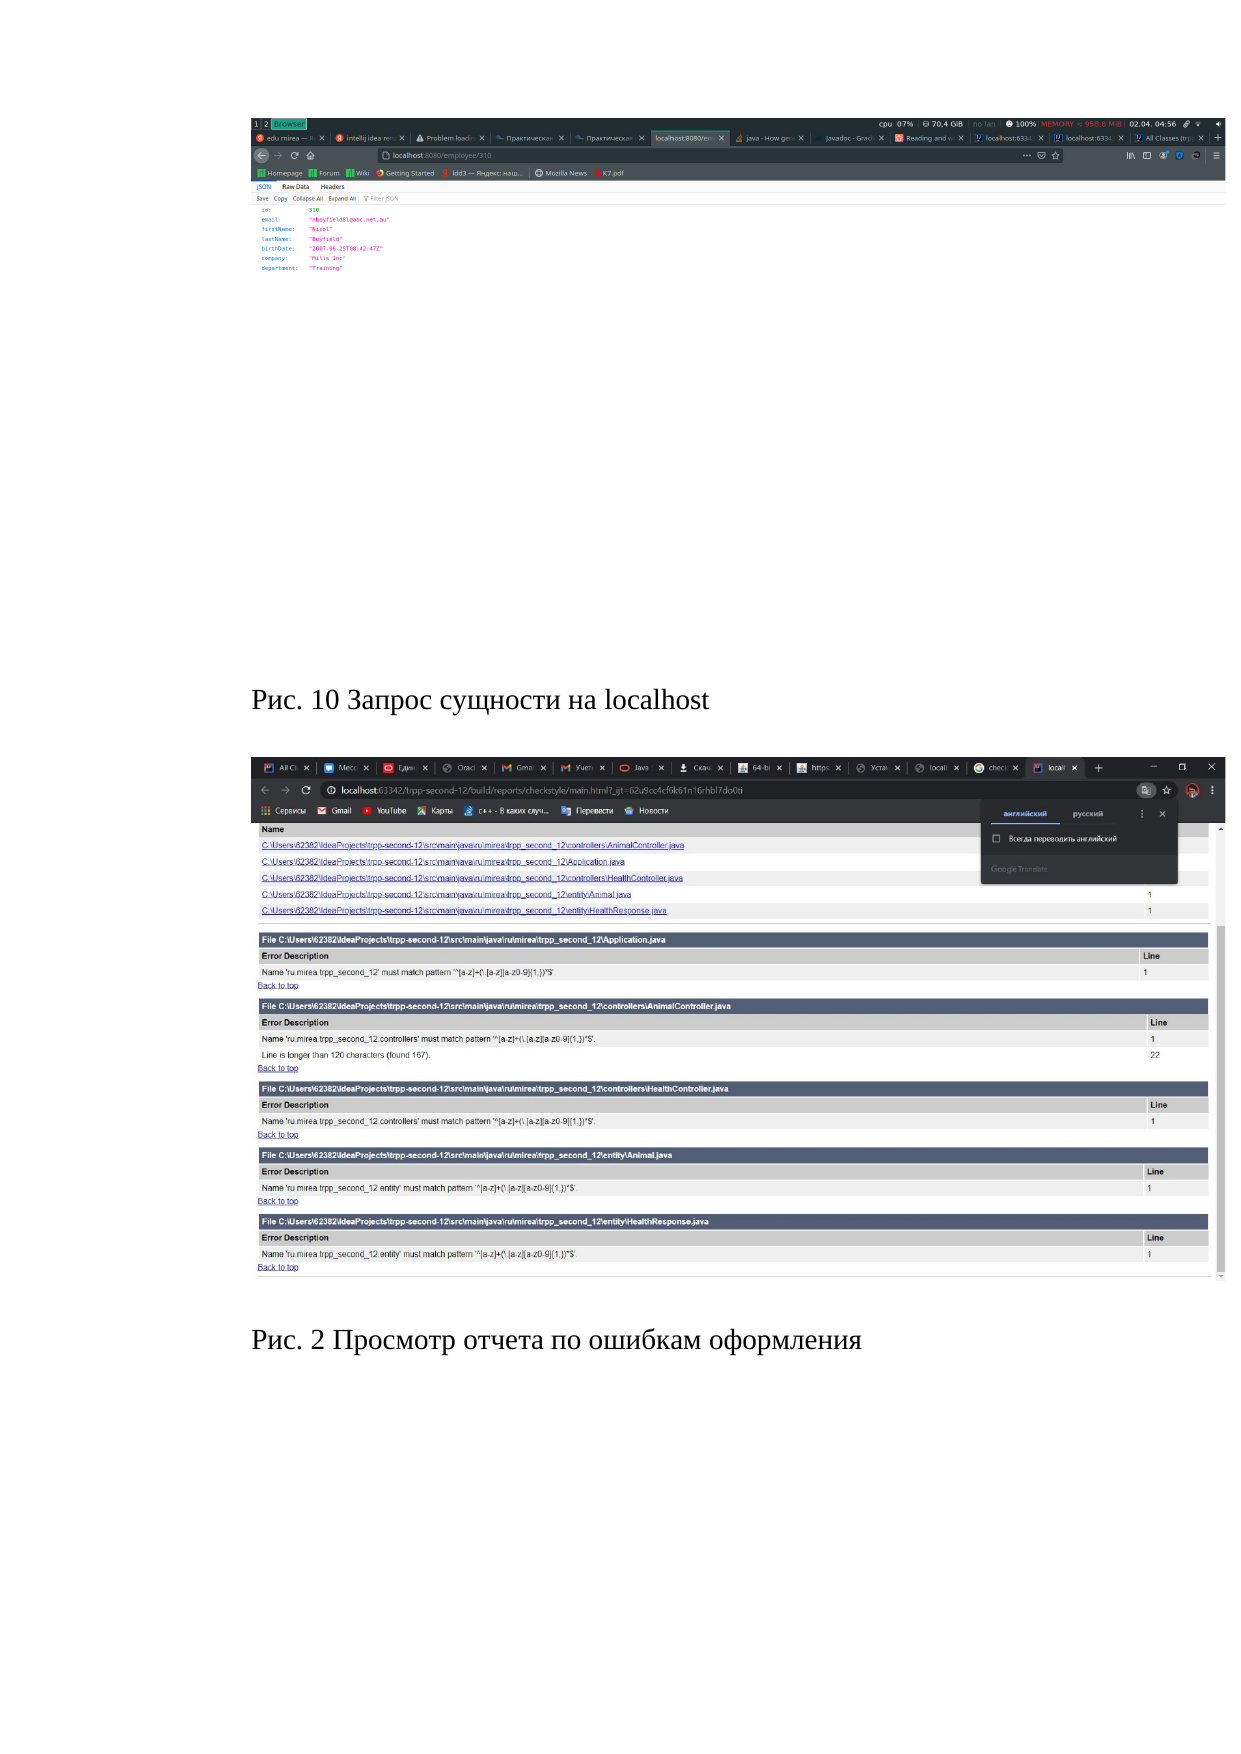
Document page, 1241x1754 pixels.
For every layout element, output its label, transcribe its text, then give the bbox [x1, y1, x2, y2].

picture [251, 118, 1226, 641]
text Рис. 2 Просмотр отчета по ошибкам оформления [177, 1322, 1152, 1356]
text Рис. 10 Запрос сущности на localhost [177, 682, 1152, 716]
picture [251, 757, 1226, 1281]
